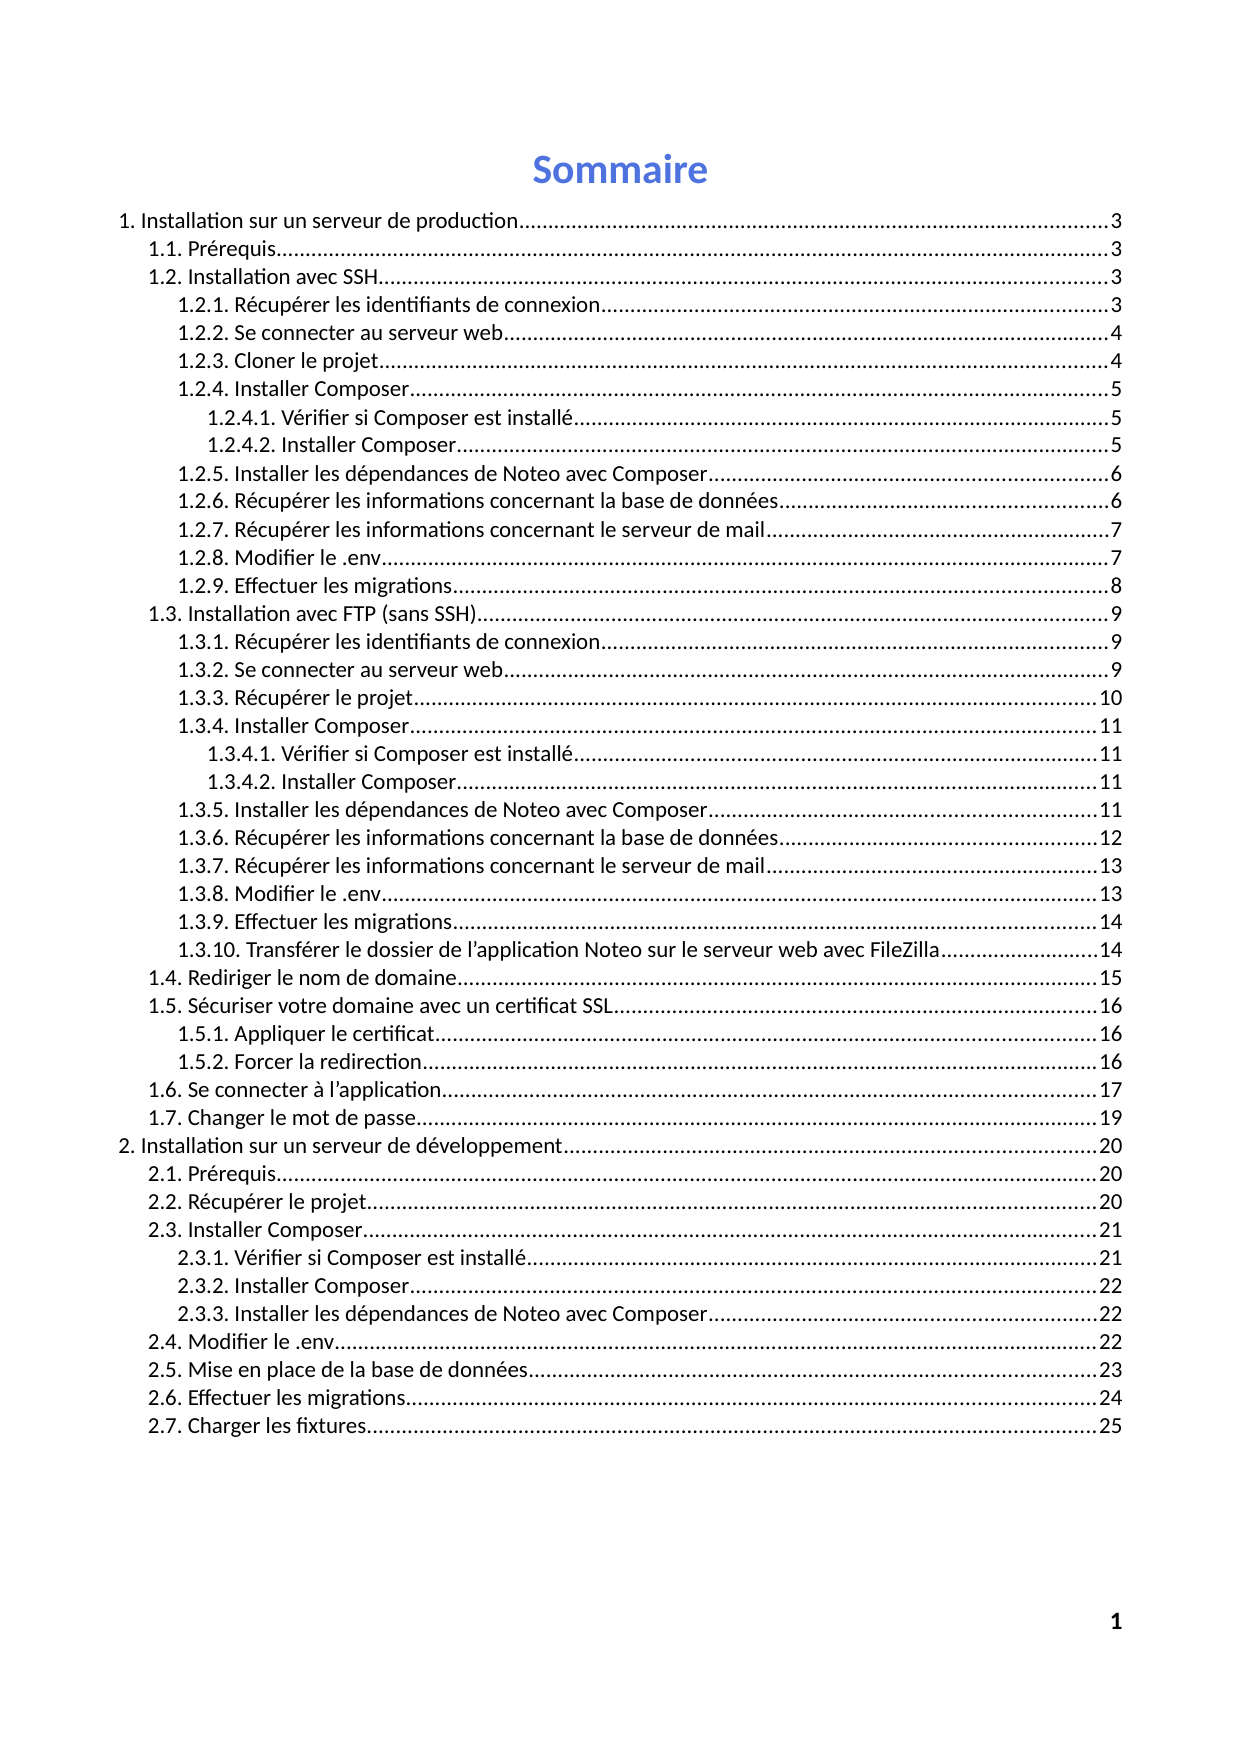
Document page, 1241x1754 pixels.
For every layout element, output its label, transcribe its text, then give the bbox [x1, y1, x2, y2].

text 2.1. Prérequis 20 [148, 1159, 1122, 1187]
text 1.2.1. Récupérer les identifiants de connexion 3 [177, 291, 1122, 318]
text 2.2. Récupérer le projet 20 [148, 1187, 1122, 1215]
text 1.7. Changer le mot de passe 19 [148, 1103, 1122, 1131]
text 1.3.10. Transférer le dossier de l’application Noteo sur le serveur web avec FileZilla 14 [177, 935, 1122, 963]
text 1.3.5. Installer les dépendances de Noteo avec Composer 11 [177, 795, 1122, 823]
text 2.3.3. Installer les dépendances de Noteo avec Composer 22 [177, 1299, 1122, 1327]
text 1.2.3. Cloner le projet 4 [177, 347, 1122, 374]
text 1.3.1. Récupérer les identifiants de connexion 9 [177, 627, 1122, 655]
text 1.3.3. Récupérer le projet 10 [177, 683, 1122, 711]
text 1.2.8. Modifier le .env 7 [177, 543, 1122, 571]
text 2.4. Modifier le .env 22 [148, 1327, 1122, 1355]
text 1.1. Prérequis 3 [148, 234, 1122, 262]
text 2.3.1. Vérifier si Composer est installé 21 [177, 1243, 1122, 1271]
text 1.2.9. Effectuer les migrations 8 [177, 571, 1122, 599]
text 1.3.4.1. Vérifier si Composer est installé 11 [207, 739, 1122, 767]
text 1.3.4.2. Installer Composer 11 [207, 767, 1122, 795]
text 1.2.7. Récupérer les informations concernant le serveur de mail 7 [177, 515, 1122, 543]
text 1.2.5. Installer les dépendances de Noteo avec Composer 6 [177, 459, 1122, 487]
text 1.3.7. Récupérer les informations concernant le serveur de mail 13 [177, 851, 1122, 879]
text 1. Installation sur un serveur de production 3 [118, 206, 1122, 234]
text 2.3. Installer Composer 21 [148, 1215, 1122, 1243]
text 1.3.9. Effectuer les migrations 14 [177, 907, 1122, 935]
text 1.2.2. Se connecter au serveur web 4 [177, 318, 1122, 347]
text 2.5. Mise en place de la base de données 23 [148, 1355, 1122, 1383]
text 2. Installation sur un serveur de développement 20 [118, 1131, 1122, 1159]
text 1.3.6. Récupérer les informations concernant la base de données 12 [177, 823, 1122, 851]
text 1.5.2. Forcer la redirection 16 [177, 1047, 1122, 1075]
text 1.2.4.1. Vérifier si Composer est installé 5 [207, 403, 1122, 431]
text 2.6. Effectuer les migrations 24 [148, 1383, 1122, 1411]
text 1.5.1. Appliquer le certificat 16 [177, 1019, 1122, 1047]
text 1.5. Sécuriser votre domaine avec un certificat SSL 16 [148, 991, 1122, 1019]
text 1.6. Se connecter à l’application 17 [148, 1075, 1122, 1103]
text 1.2.4. Installer Composer 5 [177, 374, 1122, 403]
subtitle Sommaire [118, 143, 1122, 194]
text 1.3.8. Modifier le .env 13 [177, 879, 1122, 907]
text 1.3.4. Installer Composer 11 [177, 711, 1122, 739]
text 1.3.2. Se connecter au serveur web 9 [177, 655, 1122, 683]
text 1.4. Rediriger le nom de domaine 15 [148, 963, 1122, 991]
text 1.2.4.2. Installer Composer 5 [207, 431, 1122, 459]
text 1.3. Installation avec FTP (sans SSH) 9 [148, 599, 1122, 627]
text 2.7. Charger les fixtures 25 [148, 1411, 1122, 1439]
text 1.2. Installation avec SSH 3 [148, 262, 1122, 291]
text 1.2.6. Récupérer les informations concernant la base de données 6 [177, 487, 1122, 515]
text 2.3.2. Installer Composer 22 [177, 1271, 1122, 1299]
